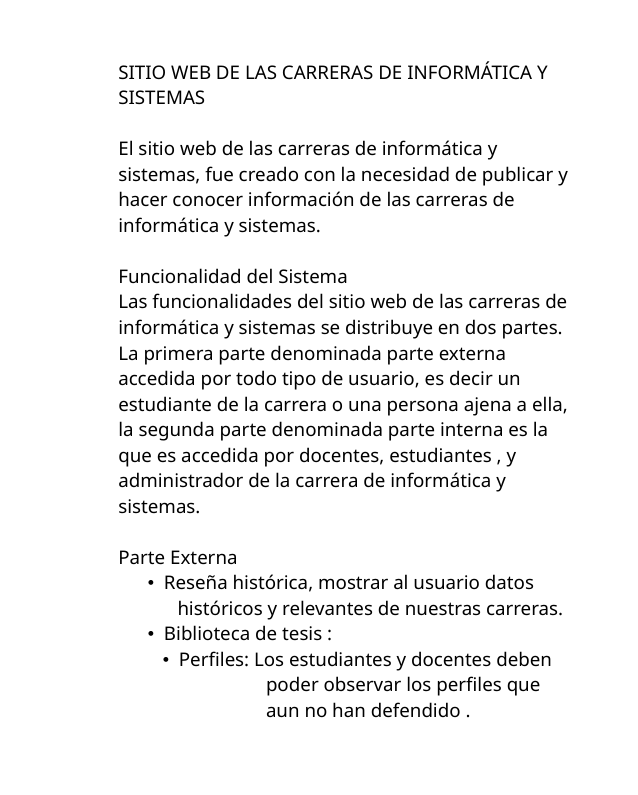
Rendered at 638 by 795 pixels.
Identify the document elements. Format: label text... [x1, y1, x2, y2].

list Reseña histórica, mostrar al usuario datos históricos y relevantes de nuestras carreras. [148, 569, 579, 621]
text Parte Externa [118, 544, 579, 569]
list Perfiles: Los estudiantes y docentes deben poder observar los perfiles que aun no han defendido . [163, 646, 579, 723]
text Funcionalidad del Sistema [118, 263, 579, 289]
text El sitio web de las carreras de informática y sistemas, fue creado con la necesidad de publicar y hacer conocer información de las carreras de informática y sistemas. [118, 136, 579, 238]
text SITIO WEB DE LAS CARRERAS DE INFORMÁTICA Y SISTEMAS [118, 59, 579, 110]
text Las funcionalidades del sitio web de las carreras de informática y sistemas se distribuye en dos partes. La primera parte denominada parte externa accedida por todo tipo de usuario, es decir un estudiante de la carrera o una persona ajena a ella, la segunda parte denominada parte interna es la que es accedida por docentes, estudiantes , y administrador de la carrera de informática y sistemas. [118, 289, 579, 518]
list Biblioteca de tesis : [148, 621, 579, 646]
